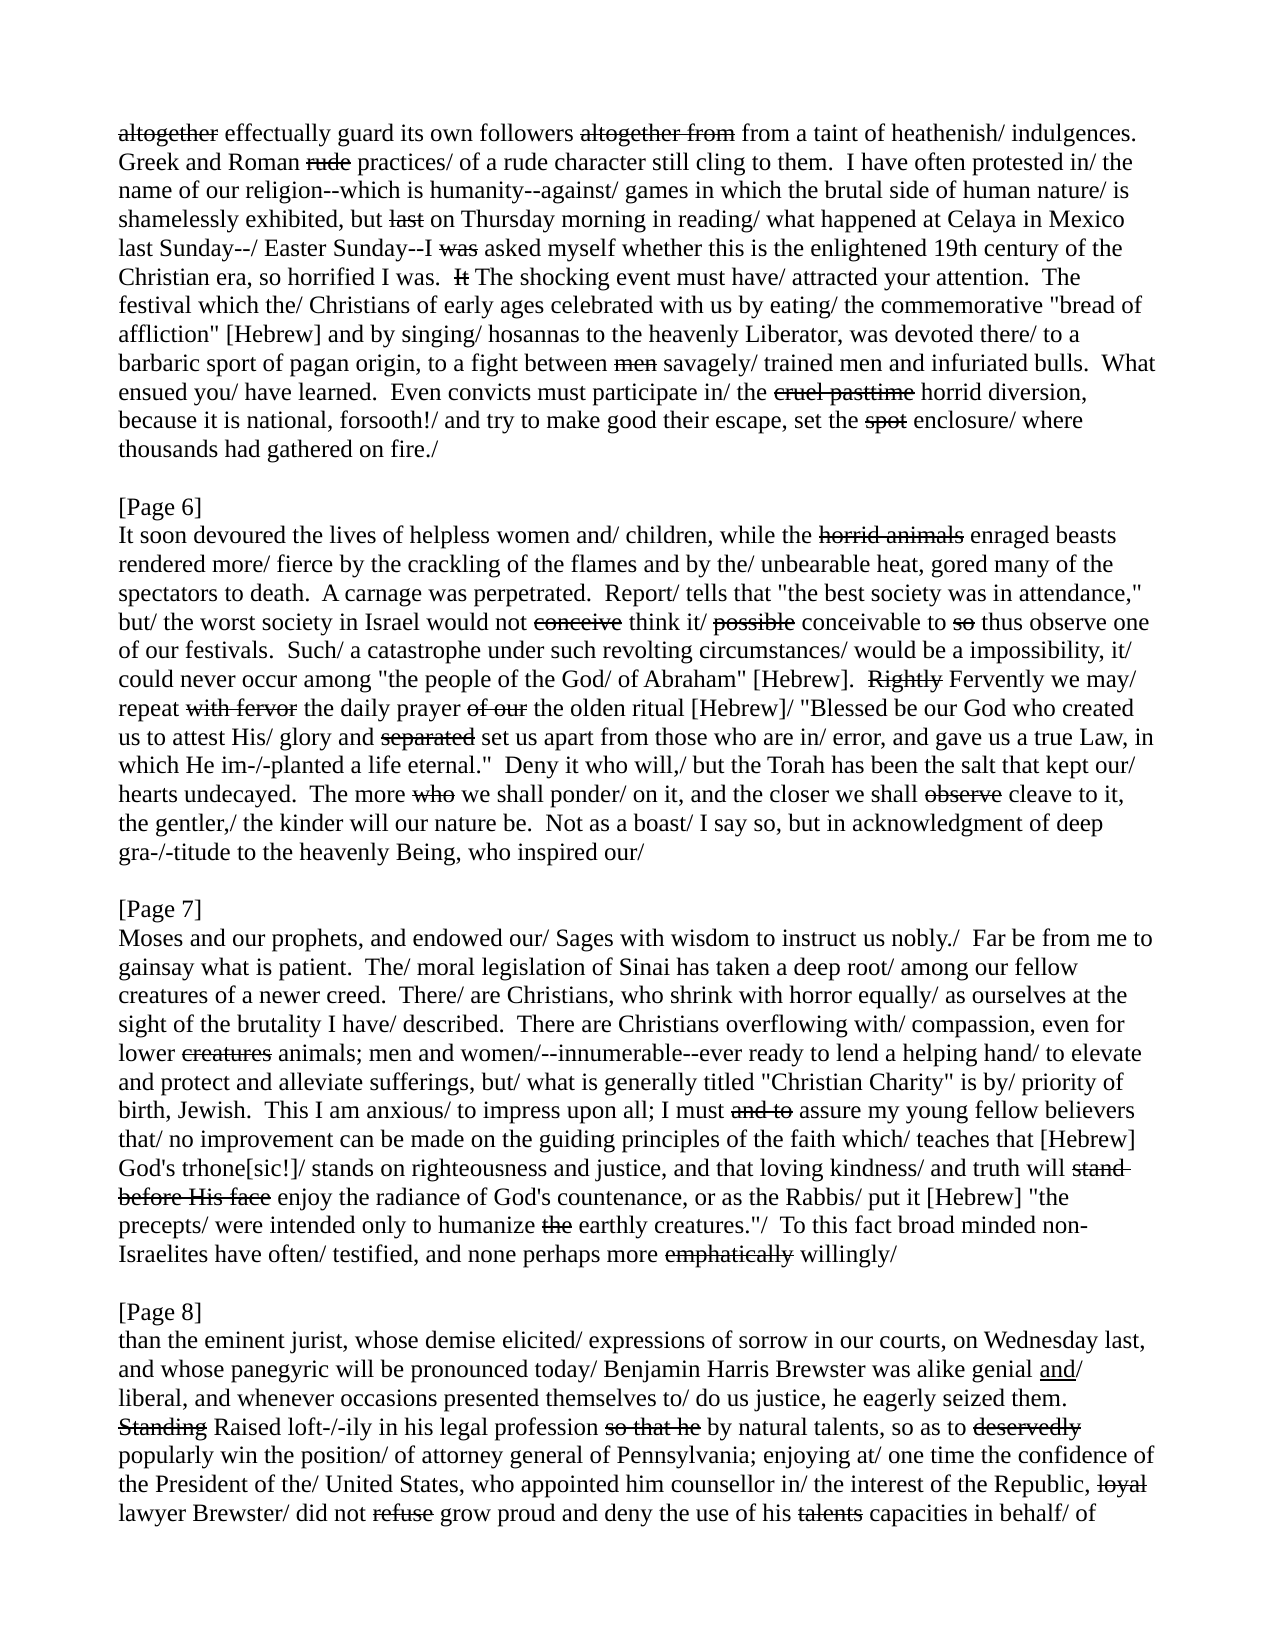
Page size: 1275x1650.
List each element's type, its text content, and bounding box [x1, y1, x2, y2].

text It soon devoured the lives of helpless women and/ children, while the horrid animals enraged beasts rendered more/ fierce by the crackling of the flames and by the/ unbearable heat, gored many of the spectators to death. A carnage was perpetrated. Report/ tells that "the best society was in attendance," but/ the worst society in Israel would not conceive think it/ possible conceivable to so thus observe one of our festivals. Such/ a catastrophe under such revolting circumstances/ would be a impossibility, it/ could never occur among "the people of the God/ of Abraham" [Hebrew]. Rightly Fervently we may/ repeat with fervor the daily prayer of our the olden ritual [Hebrew]/ "Blessed be our God who created us to attest His/ glory and separated set us apart from those who are in/ error, and gave us a true Law, in which He im-/-planted a life eternal." Deny it who will,/ but the Torah has been the salt that kept our/ hearts undecayed. The more who we shall ponder/ on it, and the closer we shall observe cleave to it, the gentler,/ the kinder will our nature be. Not as a boast/ I say so, but in acknowledgment of deep gra-/-titude to the heavenly Being, who inspired our/ [118, 521, 1157, 866]
text [Page 8] [118, 1297, 1157, 1326]
text [Page 6] [118, 492, 1157, 521]
text than the eminent jurist, whose demise elicited/ expressions of sorrow in our courts, on Wednesday last, and whose panegyric will be pronounced today/ Benjamin Harris Brewster was alike genial and/ liberal, and whenever occasions presented themselves to/ do us justice, he eagerly seized them. Standing Raised loft-/-ily in his legal profession so that he by natural talents, so as to deservedly popularly win the position/ of attorney general of Pennsylvania; enjoying at/ one time the confidence of the President of the/ United States, who appointed him counsellor in/ the interest of the Republic, loyal lawyer Brewster/ did not refuse grow proud and deny the use of his talents capacities in behalf/ of [118, 1326, 1157, 1527]
text altogether effectually guard its own followers altogether from from a taint of heathenish/ indulgences. Greek and Roman rude practices/ of a rude character still cling to them. I have often protested in/ the name of our religion--which is humanity--against/ games in which the brutal side of human nature/ is shamelessly exhibited, but last on Thursday morning in reading/ what happened at Celaya in Mexico last Sunday--/ Easter Sunday--I was asked myself whether this is the enlightened 19th century of the Christian era, so horrified I was. It The shocking event must have/ attracted your attention. The festival which the/ Christians of early ages celebrated with us by eating/ the commemorative "bread of affliction" [Hebrew] and by singing/ hosannas to the heavenly Liberator, was devoted there/ to a barbaric sport of pagan origin, to a fight between men savagely/ trained men and infuriated bulls. What ensued you/ have learned. Even convicts must participate in/ the cruel pasttime horrid diversion, because it is national, forsooth!/ and try to make good their escape, set the spot enclosure/ where thousands had gathered on fire./ [118, 118, 1157, 463]
text Moses and our prophets, and endowed our/ Sages with wisdom to instruct us nobly./ Far be from me to gainsay what is patient. The/ moral legislation of Sinai has taken a deep root/ among our fellow creatures of a newer creed. There/ are Christians, who shrink with horror equally/ as ourselves at the sight of the brutality I have/ described. There are Christians overflowing with/ compassion, even for lower creatures animals; men and women/--innumerable--ever ready to lend a helping hand/ to elevate and protect and alleviate sufferings, but/ what is generally titled "Christian Charity" is by/ priority of birth, Jewish. This I am anxious/ to impress upon all; I must and to assure my young fellow believers that/ no improvement can be made on the guiding principles of the faith which/ teaches that [Hebrew] God's trhone[sic!]/ stands on righteousness and justice, and that loving kindness/ and truth will stand before His face enjoy the radiance of God's countenance, or as the Rabbis/ put it [Hebrew] "the precepts/ were intended only to humanize the earthly creatures."/ To this fact broad minded non-Israelites have often/ testified, and none perhaps more emphatically willingly/ [118, 923, 1157, 1268]
text [Page 7] [118, 894, 1157, 923]
